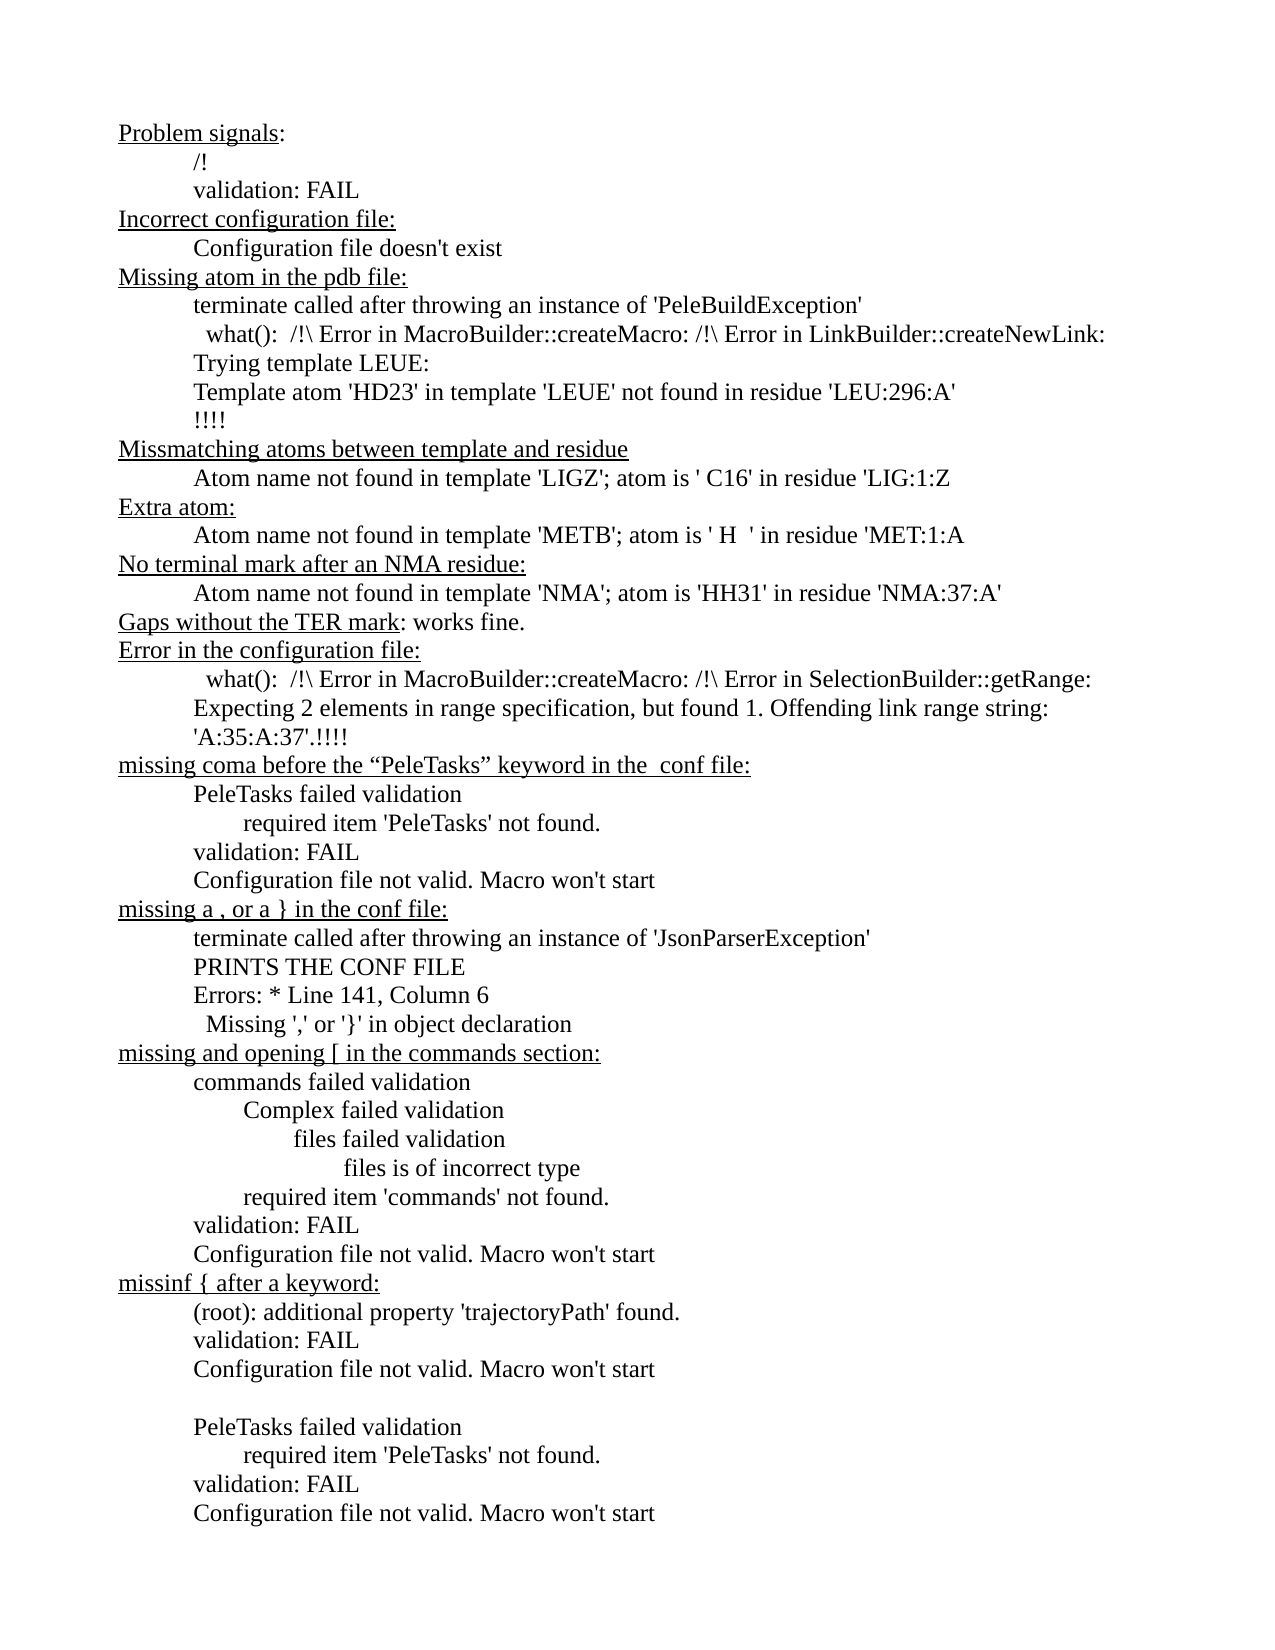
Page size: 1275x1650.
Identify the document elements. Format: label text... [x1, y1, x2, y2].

text validation: FAIL [193, 176, 1157, 204]
text Configuration file not valid. Macro won't start [193, 1354, 1157, 1383]
text Atom name not found in template 'LIGZ'; atom is ' C16' in residue 'LIG:1:Z [193, 463, 1157, 492]
text validation: FAIL [193, 837, 1157, 866]
text PeleTasks failed validation [193, 1412, 1157, 1441]
text files failed validation [193, 1124, 1157, 1153]
text Configuration file not valid. Macro won't start [193, 866, 1157, 894]
text Atom name not found in template 'METB'; atom is ' H ' in residue 'MET:1:A [193, 521, 1157, 549]
text Configuration file not valid. Macro won't start [193, 1239, 1157, 1268]
text Extra atom: [118, 492, 1157, 521]
text Configuration file not valid. Macro won't start [193, 1498, 1157, 1527]
text required item 'PeleTasks' not found. [193, 808, 1157, 837]
text validation: FAIL [193, 1326, 1157, 1354]
text !!!! [193, 406, 1157, 434]
text validation: FAIL [193, 1469, 1157, 1498]
text missing coma before the “PeleTasks” keyword in the conf file: [118, 751, 1157, 779]
text Gaps without the TER mark: works fine. [118, 607, 1157, 636]
text required item 'commands' not found. [193, 1182, 1157, 1211]
text PeleTasks failed validation [193, 779, 1157, 808]
text (root): additional property 'trajectoryPath' found. [193, 1297, 1157, 1326]
text Incorrect configuration file: [118, 204, 1157, 233]
text Error in the configuration file: [118, 636, 1157, 664]
text what(): /!\ Error in MacroBuilder::createMacro: /!\ Error in LinkBuilder::createNewLink: Trying template LEUE: [193, 319, 1157, 377]
text missinf { after a keyword: [118, 1268, 1157, 1297]
text files is of incorrect type [193, 1153, 1157, 1182]
text required item 'PeleTasks' not found. [193, 1441, 1157, 1469]
text Missmatching atoms between template and residue [118, 434, 1157, 463]
text Missing atom in the pdb file: [118, 262, 1157, 291]
text PRINTS THE CONF FILE [193, 952, 1157, 981]
text Complex failed validation [193, 1096, 1157, 1124]
text terminate called after throwing an instance of 'PeleBuildException' [193, 291, 1157, 319]
text missing a , or a } in the conf file: [118, 894, 1157, 923]
text No terminal mark after an NMA residue: [118, 549, 1157, 578]
text Problem signals: [118, 118, 1157, 147]
text Atom name not found in template 'NMA'; atom is 'HH31' in residue 'NMA:37:A' [193, 578, 1157, 607]
text what(): /!\ Error in MacroBuilder::createMacro: /!\ Error in SelectionBuilder::getRange: Expecting 2 elements in range specification, but found 1. Offending link range string: 'A:35:A:37'.!!!! [193, 664, 1157, 751]
text validation: FAIL [193, 1211, 1157, 1239]
text Template atom 'HD23' in template 'LEUE' not found in residue 'LEU:296:A' [193, 377, 1157, 406]
text Configuration file doesn't exist [193, 233, 1157, 262]
text Errors: * Line 141, Column 6 [193, 981, 1157, 1009]
text /! [193, 147, 1157, 176]
text Missing ',' or '}' in object declaration [193, 1009, 1157, 1038]
text missing and opening [ in the commands section: [118, 1038, 1157, 1067]
text terminate called after throwing an instance of 'JsonParserException' [193, 923, 1157, 952]
text commands failed validation [193, 1067, 1157, 1096]
